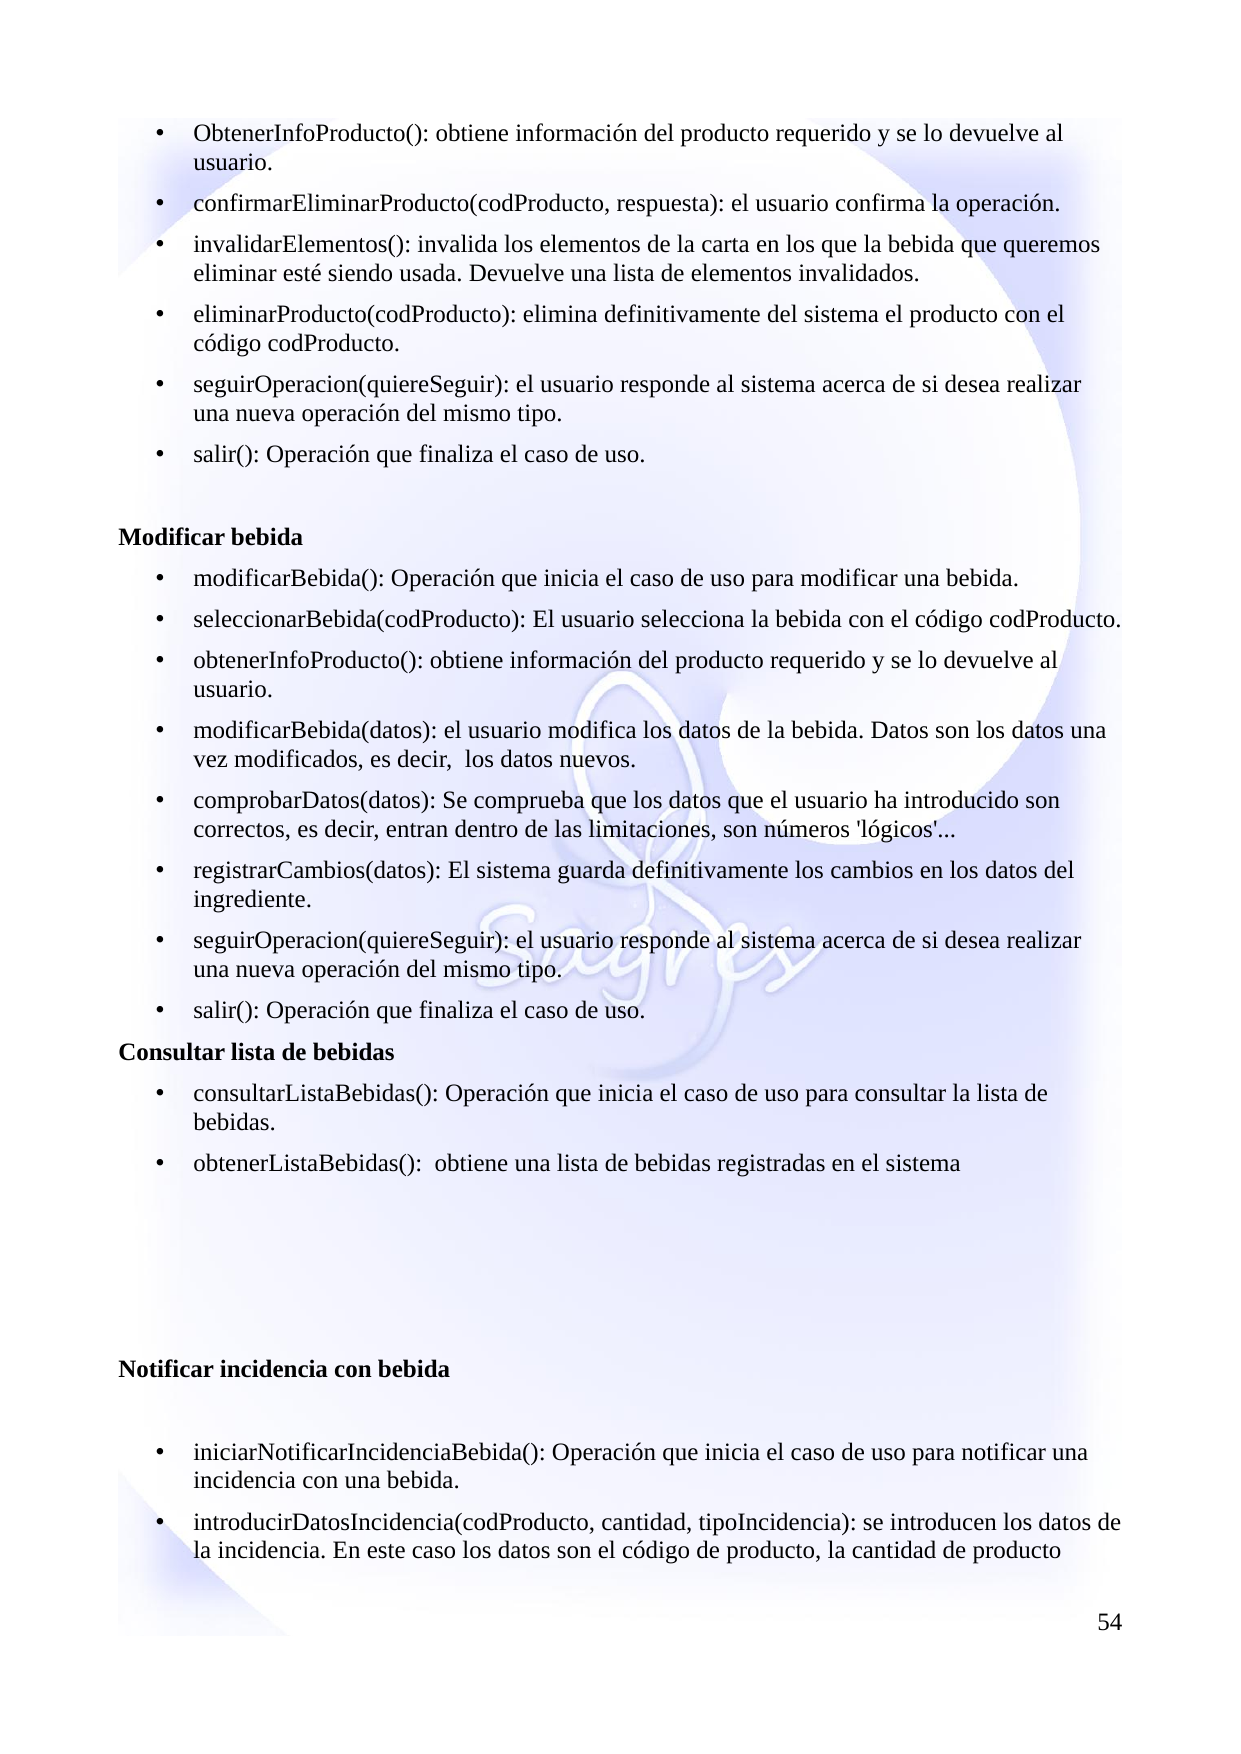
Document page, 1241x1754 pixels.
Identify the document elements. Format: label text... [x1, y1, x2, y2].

list salir(): Operación que finaliza el caso de uso. [156, 439, 1122, 468]
list consultarListaBebidas(): Operación que inicia el caso de uso para consultar la lista de bebidas. [156, 1078, 1122, 1136]
list seguirOperacion(quiereSeguir): el usuario responde al sistema acerca de si desea realizar una nueva operación del mismo tipo. [156, 926, 1122, 983]
list ObtenerInfoProducto(): obtiene información del producto requerido y se lo devuelve al usuario. [156, 118, 1122, 176]
list confirmarEliminarProducto(codProducto, respuesta): el usuario confirma la operación. [156, 188, 1122, 217]
list obtenerInfoProducto(): obtiene información del producto requerido y se lo devuelve al usuario. [156, 646, 1122, 703]
picture [118, 551, 1122, 1037]
list seguirOperacion(quiereSeguir): el usuario responde al sistema acerca de si desea realizar una nueva operación del mismo tipo. [156, 369, 1122, 427]
picture [118, 1066, 1122, 1354]
list salir(): Operación que finaliza el caso de uso. [156, 996, 1122, 1024]
list modificarBebida(datos): el usuario modifica los datos de la bebida. Datos son los datos una vez modificados, es decir, los datos nuevos. [156, 716, 1122, 773]
text Consultar lista de bebidas [118, 1037, 1122, 1066]
text Notificar incidencia con bebida [118, 1354, 1122, 1383]
list registrarCambios(datos): El sistema guarda definitivamente los cambios en los datos del ingrediente. [156, 856, 1122, 913]
list obtenerListaBebidas(): obtiene una lista de bebidas registradas en el sistema [156, 1148, 1122, 1177]
list eliminarProducto(codProducto): elimina definitivamente del sistema el producto con el código codProducto. [156, 299, 1122, 357]
picture [118, 1383, 1122, 1636]
list invalidarElementos(): invalida los elementos de la carta en los que la bebida que queremos eliminar esté siendo usada. Devuelve una lista de elementos invalidados. [156, 229, 1122, 287]
picture [118, 118, 1122, 522]
list modificarBebida(): Operación que inicia el caso de uso para modificar una bebida. [156, 563, 1122, 592]
list comprobarDatos(datos): Se comprueba que los datos que el usuario ha introducido son correctos, es decir, entran dentro de las limitaciones, son números 'lógicos'... [156, 786, 1122, 843]
list iniciarNotificarIncidenciaBebida(): Operación que inicia el caso de uso para notificar una incidencia con una bebida. [156, 1437, 1122, 1494]
text Modificar bebida [118, 522, 1122, 551]
list seleccionarBebida(codProducto): El usuario selecciona la bebida con el código codProducto. [156, 604, 1122, 633]
list introducirDatosIncidencia(codProducto, cantidad, tipoIncidencia): se introducen los datos de la incidencia. En este caso los datos son el código de producto, la cantidad de producto [156, 1507, 1122, 1564]
